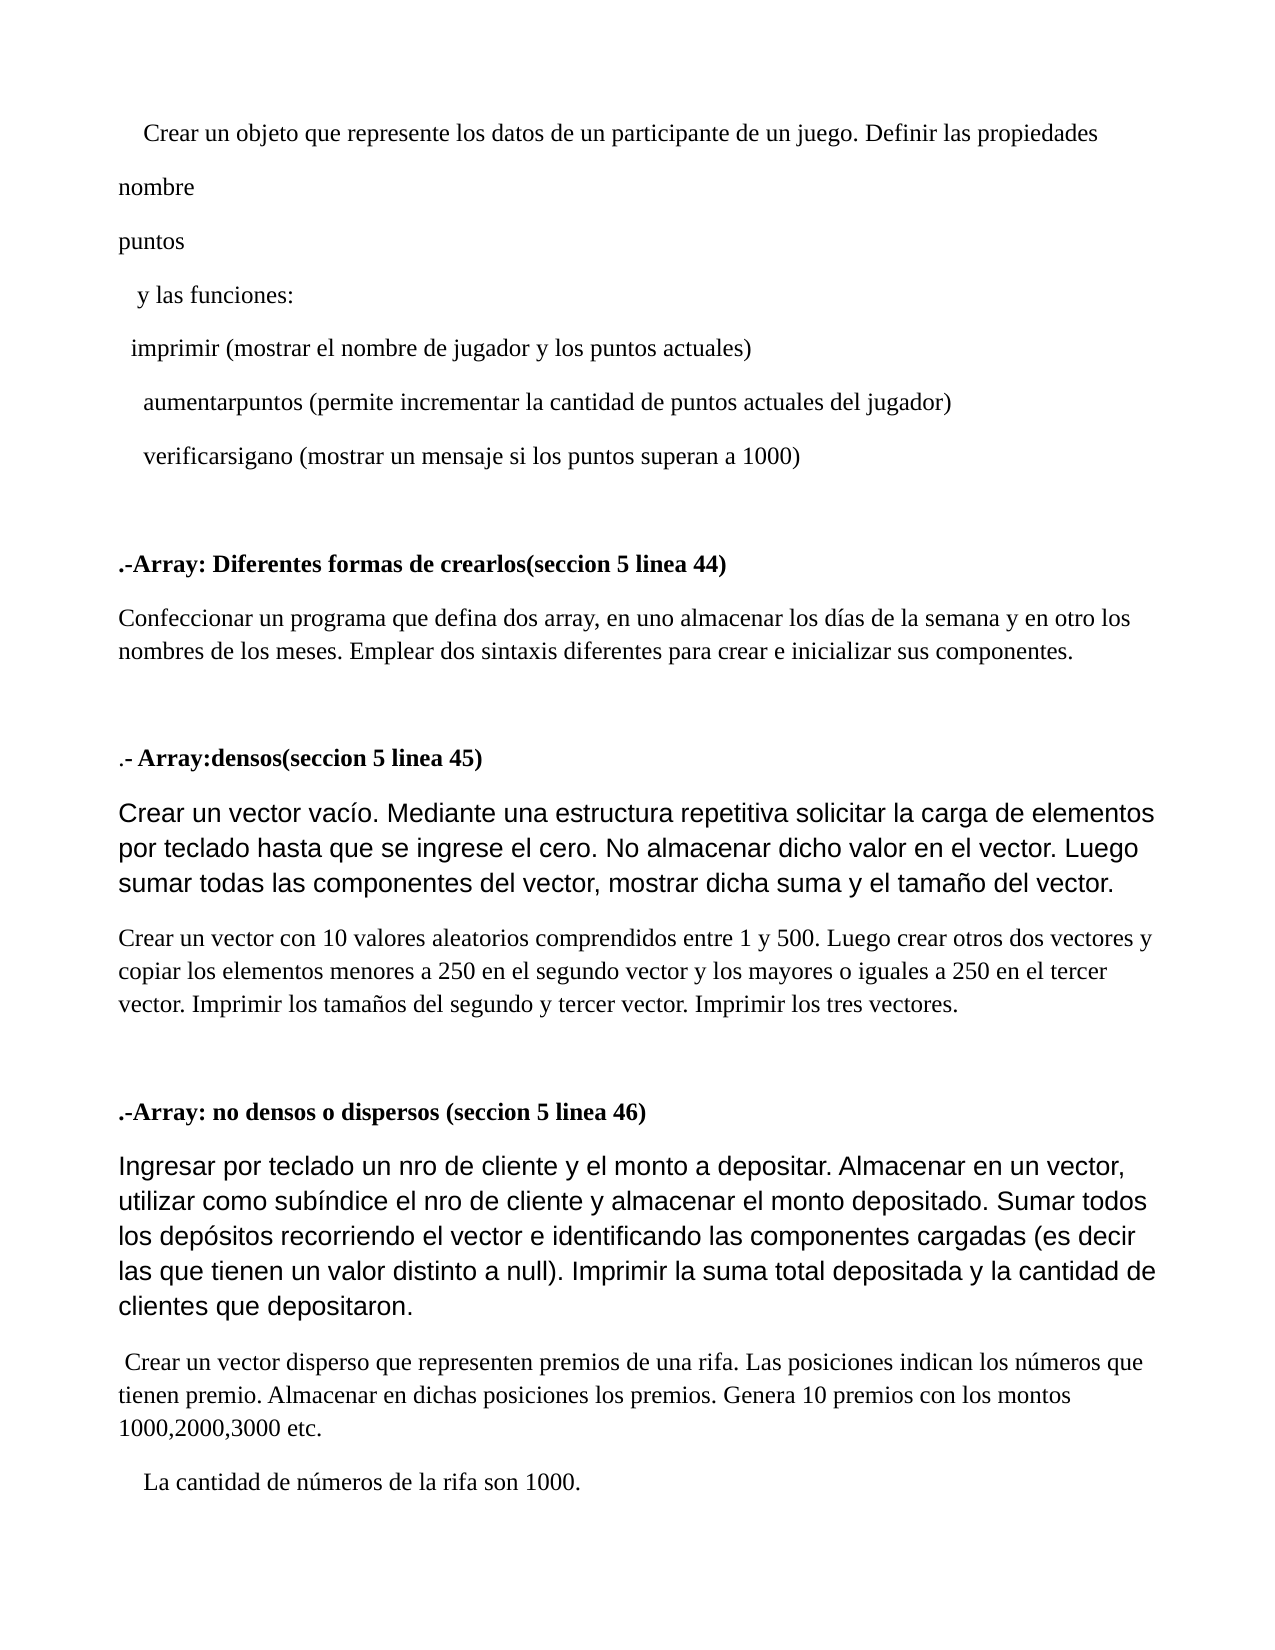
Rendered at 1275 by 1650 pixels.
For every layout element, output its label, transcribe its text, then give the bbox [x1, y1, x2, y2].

text puntos [118, 226, 1157, 254]
text Crear un vector vacío. Mediante una estructura repetitiva solicitar la carga de elementos por teclado hasta que se ingrese el cero. No almacenar dicho valor en el vector. Luego sumar todas las componentes del vector, mostrar dicha suma y el tamaño del vector. [118, 797, 1157, 898]
text .- Array:densos(seccion 5 linea 45) [118, 743, 1157, 772]
text Confeccionar un programa que defina dos array, en uno almacenar los días de la semana y en otro los nombres de los meses. Emplear dos sintaxis diferentes para crear e inicializar sus componentes. [118, 603, 1157, 664]
text aumentarpuntos (permite incrementar la cantidad de puntos actuales del jugador) [118, 387, 1157, 416]
text Crear un vector con 10 valores aleatorios comprendidos entre 1 y 500. Luego crear otros dos vectores y copiar los elementos menores a 250 en el segundo vector y los mayores o iguales a 250 en el tercer vector. Imprimir los tamaños del segundo y tercer vector. Imprimir los tres vectores. [118, 923, 1157, 1018]
text .-Array: Diferentes formas de crearlos(seccion 5 linea 44) [118, 549, 1157, 578]
text Crear un vector disperso que representen premios de una rifa. Las posiciones indican los números que tienen premio. Almacenar en dichas posiciones los premios. Genera 10 premios con los montos 1000,2000,3000 etc. [118, 1347, 1157, 1441]
text nombre [118, 172, 1157, 201]
text verificarsigano (mostrar un mensaje si los puntos superan a 1000) [118, 441, 1157, 470]
text y las funciones: [118, 280, 1157, 308]
text imprimir (mostrar el nombre de jugador y los puntos actuales) [118, 333, 1157, 362]
text .-Array: no densos o dispersos (seccion 5 linea 46) [118, 1097, 1157, 1126]
text La cantidad de números de la rifa son 1000. [118, 1467, 1157, 1495]
text Ingresar por teclado un nro de cliente y el monto a depositar. Almacenar en un vector, utilizar como subíndice el nro de cliente y almacenar el monto depositado. Sumar todos los depósitos recorriendo el vector e identificando las componentes cargadas (es decir las que tienen un valor distinto a null). Imprimir la suma total depositada y la cantidad de clientes que depositaron. [118, 1151, 1157, 1321]
text Crear un objeto que represente los datos de un participante de un juego. Definir las propiedades [118, 118, 1157, 147]
